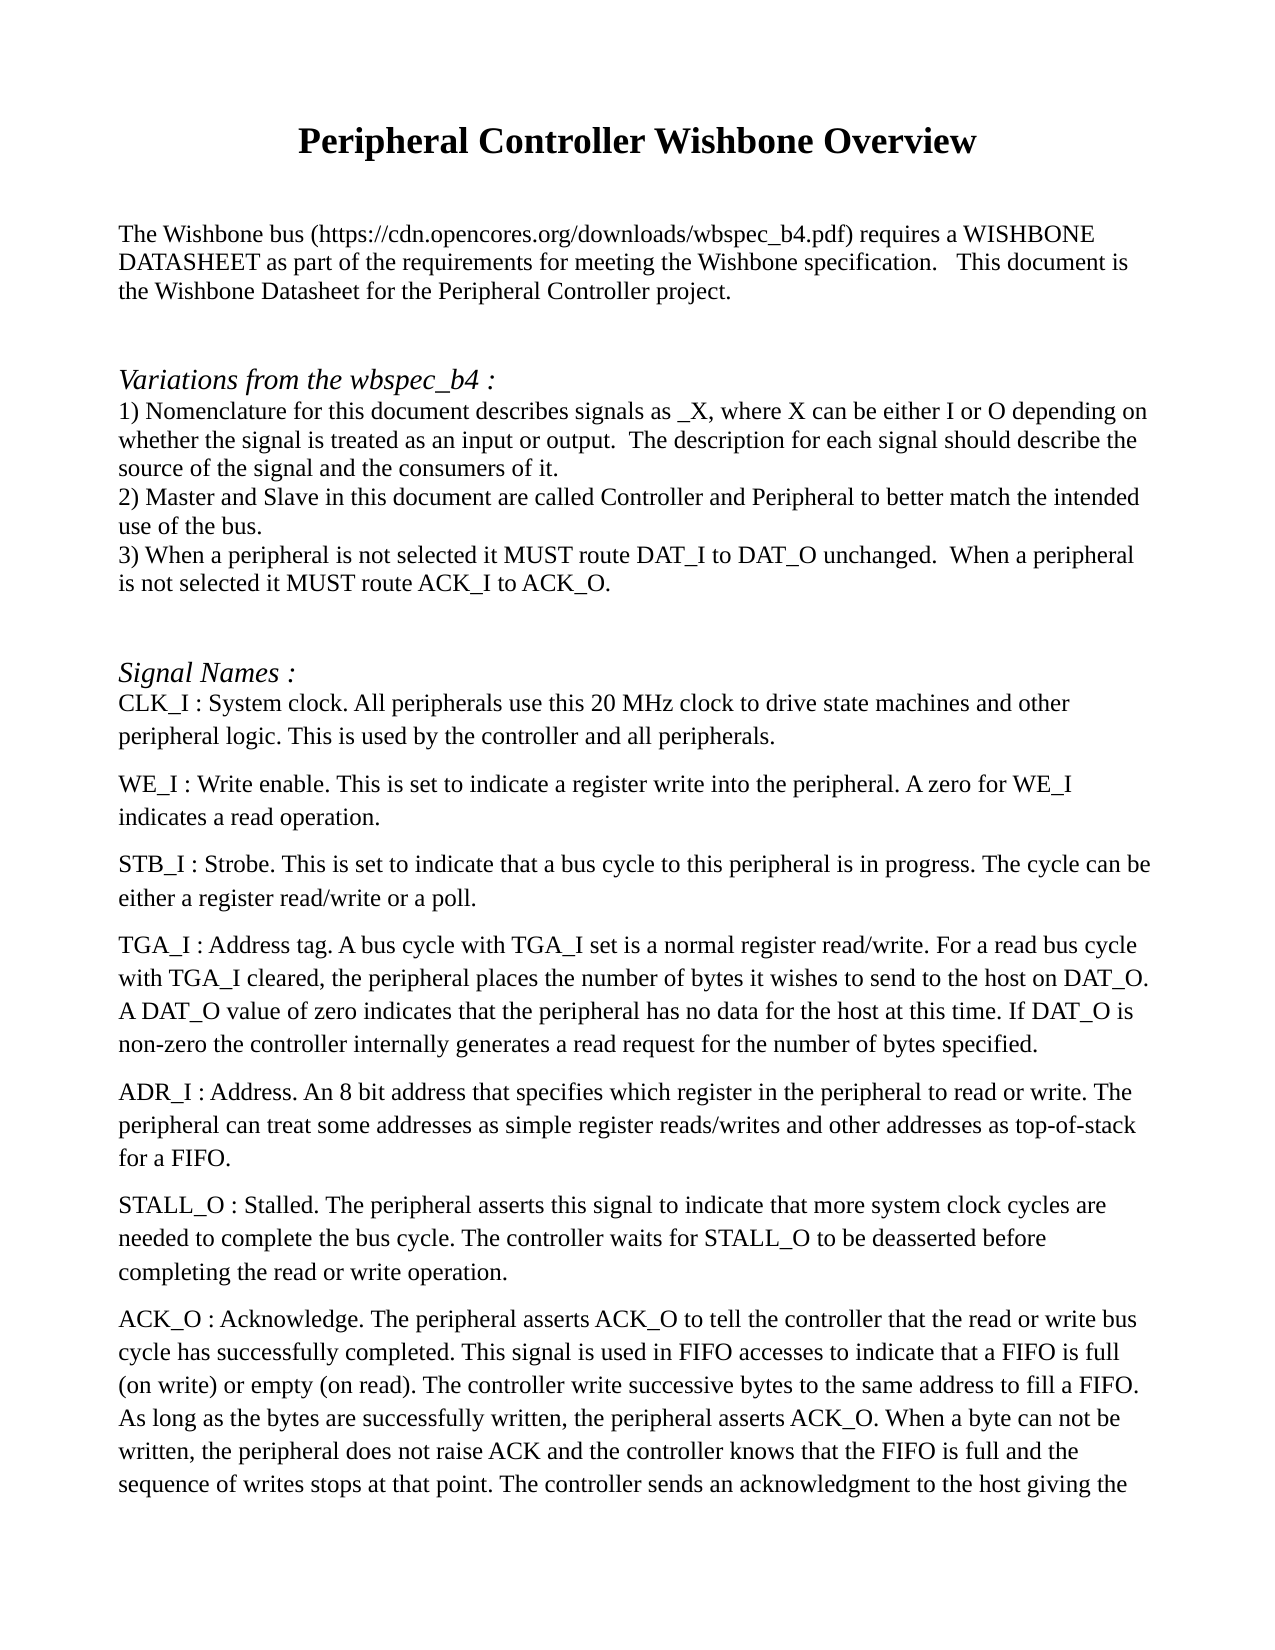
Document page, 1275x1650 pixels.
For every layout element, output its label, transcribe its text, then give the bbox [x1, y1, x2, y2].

text STALL_O : Stalled. The peripheral asserts this signal to indicate that more system clock cycles are needed to complete the bus cycle. The controller waits for STALL_O to be deasserted before completing the read or write operation. [118, 1191, 1157, 1285]
text ACK_O : Acknowledge. The peripheral asserts ACK_O to tell the controller that the read or write bus cycle has successfully completed. This signal is used in FIFO accesses to indicate that a FIFO is full (on write) or empty (on read). The controller write successive bytes to the same address to fill a FIFO. As long as the bytes are successfully written, the peripheral asserts ACK_O. When a byte can not be written, the peripheral does not raise ACK and the controller knows that the FIFO is full and the sequence of writes stops at that point. The controller sends an acknowledgment to the host giving the [118, 1304, 1157, 1498]
text 2) Master and Slave in this document are called Controller and Peripheral to better match the intended use of the bus. [118, 482, 1157, 540]
text 1) Nomenclature for this document describes signals as _X, where X can be either I or O depending on whether the signal is treated as an input or output. The description for each signal should describe the source of the signal and the consumers of it. [118, 396, 1157, 482]
text The Wishbone bus (https://cdn.opencores.org/downloads/wbspec_b4.pdf) requires a WISHBONE DATASHEET as part of the requirements for meeting the Wishbone specification. This document is the Wishbone Datasheet for the Peripheral Controller project. [118, 219, 1157, 305]
text STB_I : Strobe. This is set to indicate that a bus cycle to this peripheral is in progress. The cycle can be either a register read/write or a poll. [118, 849, 1157, 911]
text TGA_I : Address tag. A bus cycle with TGA_I set is a normal register read/write. For a read bus cycle with TGA_I cleared, the peripheral places the number of bytes it wishes to send to the host on DAT_O. A DAT_O value of zero indicates that the peripheral has no data for the host at this time. If DAT_O is non-zero the controller internally generates a read request for the number of bytes specified. [118, 930, 1157, 1058]
text CLK_I : System clock. All peripherals use this 20 MHz clock to drive state machines and other peripheral logic. This is used by the controller and all peripherals. [118, 688, 1157, 750]
text 3) When a peripheral is not selected it MUST route DAT_I to DAT_O unchanged. When a peripheral is not selected it MUST route ACK_I to ACK_O. [118, 540, 1157, 597]
text Signal Names : [118, 655, 1157, 688]
text WE_I : Write enable. This is set to indicate a register write into the peripheral. A zero for WE_I indicates a read operation. [118, 769, 1157, 831]
text Peripheral Controller Wishbone Overview [118, 118, 1157, 161]
text Variations from the wbspec_b4 : [118, 362, 1157, 396]
text ADR_I : Address. An 8 bit address that specifies which register in the peripheral to read or write. The peripheral can treat some addresses as simple register reads/writes and other addresses as top-of-stack for a FIFO. [118, 1077, 1157, 1172]
